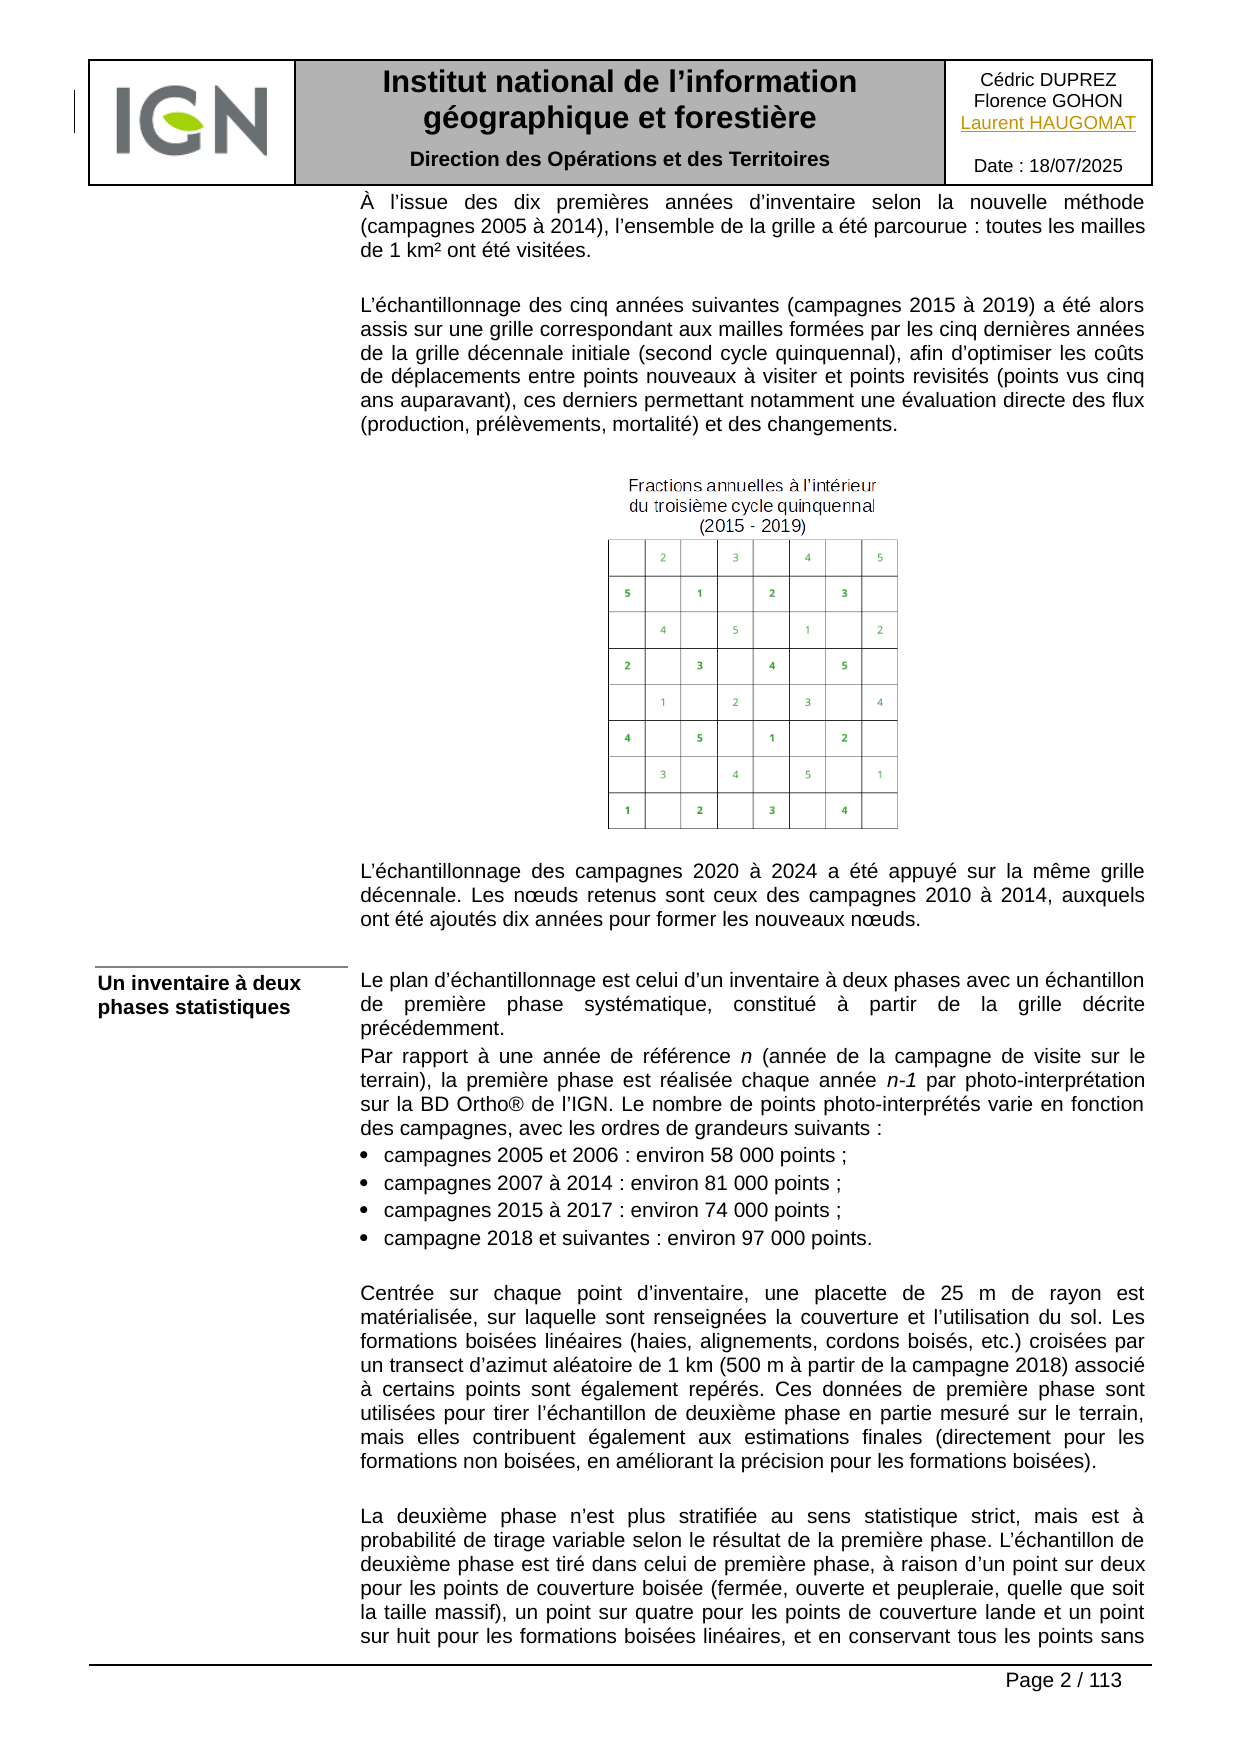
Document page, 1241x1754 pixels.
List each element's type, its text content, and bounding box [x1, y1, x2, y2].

table_cell Le plan d’échantillonnage est celui d’un inventaire à deux phases avec un échantillon de première phase systématique, constitué à partir de la grille décrite précédemment. Par rapport à une année de référence n (année de la campagne de visite sur le terrain), la première phase est réalisée chaque année n-1 par photo-interprétation sur la BD Ortho® de l’IGN. Le nombre de points photo-interprétés varie en fonction des campagnes, avec les ordres de grandeurs suivants : campagnes 2005 et 2006 : environ 58 000 points ; campagnes 2007 à 2014 : environ 81 000 points ; campagnes 2015 à 2017 : environ 74 000 points ; campagne 2018 et suivantes : environ 97 000 points. Centrée sur chaque point d’inventaire, une placette de 25 m de rayon est matérialisée, sur laquelle sont renseignées la couverture et l’utilisation du sol. Les formations boisées linéaires (haies, alignements, cordons boisés, etc.) croisées par un transect d’azimut aléatoire de 1 km (500 m à partir de la campagne 2018) associé à certains points sont également repérés. Ces données de première phase sont utilisées pour tirer l’échantillon de deuxième phase en partie mesuré sur le terrain, mais elles contribuent également aux estimations finales (directement pour les formations non boisées, en améliorant la précision pour les formations boisées). La deuxième phase n’est plus stratifiée au sens statistique strict, mais est à probabilité de tirage variable selon le résultat de la première phase. L’échantillon de deuxième phase est tiré dans celui de première phase, à raison d’un point sur deux pour les points de couverture boisée (fermée, ouverte et peupleraie, quelle que soit la taille massif), un point sur quatre pour les points de couverture lande et un point sur huit pour les formations boisées linéaires, et en conservant tous les points sans [354, 965, 1152, 1653]
table_cell À l’issue des dix premières années d’inventaire selon la nouvelle méthode (campagnes 2005 à 2014), l’ensemble de la grille a été parcourue : toutes les mailles de 1 km² ont été visitées. L’échantillonnage des cinq années suivantes (campagnes 2015 à 2019) a été alors assis sur une grille correspondant aux mailles formées par les cinq dernières années de la grille décennale initiale (second cycle quinquennal), afin d’optimiser les coûts de déplacements entre points nouveaux à visiter et points revisités (points vus cinq ans auparavant), ces derniers permettant notamment une évaluation directe des flux (production, prélèvements, mortalité) et des changements. L’échantillonnage des campagnes 2020 à 2024 a été appuyé sur la même grille décennale. Les nœuds retenus sont ceux des campagnes 2010 à 2014, auxquels ont été ajoutés dix années pour former les nouveaux nœuds. [354, 186, 1152, 965]
picture [91, 62, 293, 180]
table_cell [89, 186, 354, 965]
picture [608, 467, 898, 829]
table_cell Un inventaire à deux phases statistiques [89, 965, 354, 1653]
